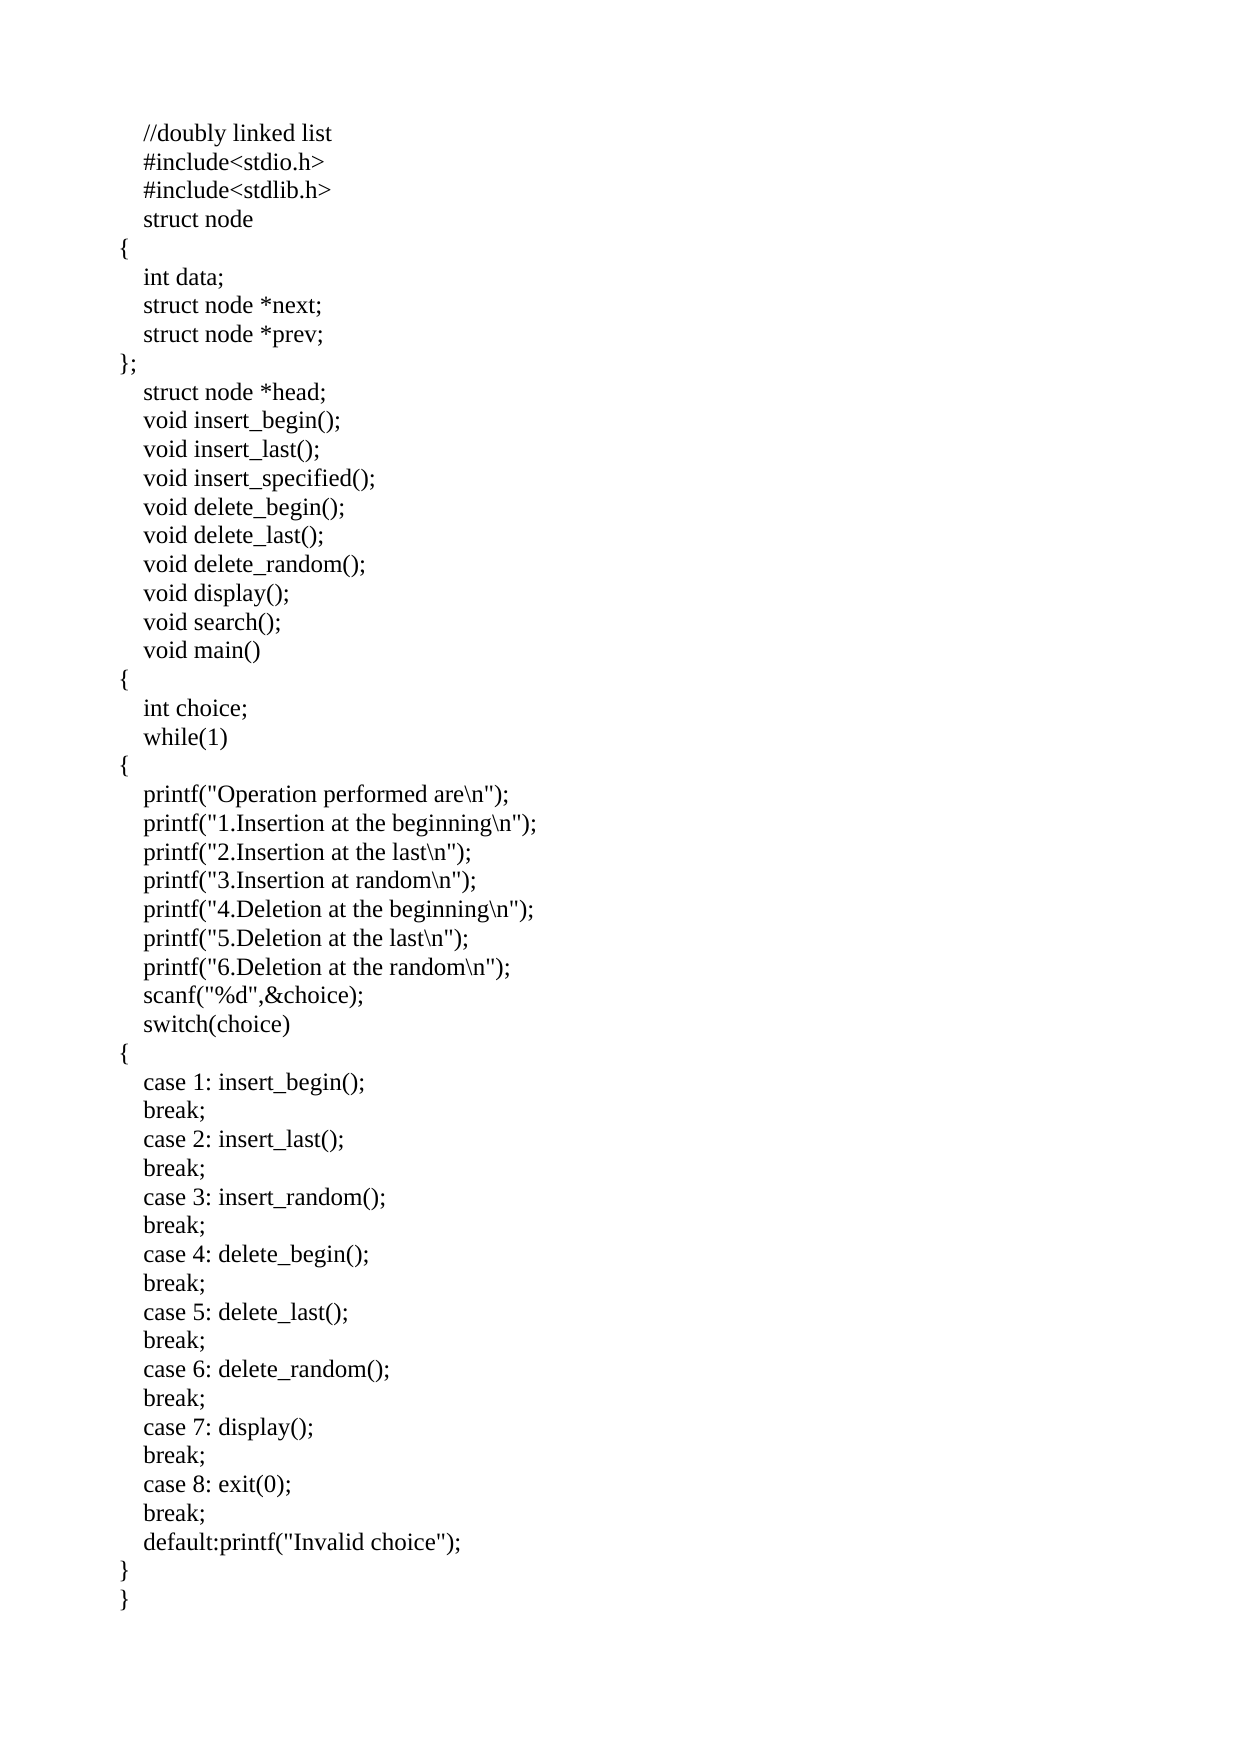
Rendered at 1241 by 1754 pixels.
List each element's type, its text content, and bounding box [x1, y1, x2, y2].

text break; [118, 1441, 1122, 1469]
text }; [118, 348, 1122, 377]
text scanf("%d",&choice); [118, 981, 1122, 1009]
text case 4: delete_begin(); [118, 1239, 1122, 1268]
text void delete_last(); [118, 521, 1122, 549]
text { [118, 751, 1122, 779]
text break; [118, 1498, 1122, 1527]
text printf("6.Deletion at the random\n"); [118, 952, 1122, 981]
text printf("1.Insertion at the beginning\n"); [118, 808, 1122, 837]
text case 5: delete_last(); [118, 1297, 1122, 1326]
text printf("4.Deletion at the beginning\n"); [118, 894, 1122, 923]
text case 2: insert_last(); [118, 1124, 1122, 1153]
text case 6: delete_random(); [118, 1354, 1122, 1383]
text break; [118, 1383, 1122, 1412]
text break; [118, 1268, 1122, 1297]
text struct node *prev; [118, 319, 1122, 348]
text { [118, 233, 1122, 262]
text void display(); [118, 578, 1122, 607]
text { [118, 664, 1122, 693]
text while(1) [118, 722, 1122, 751]
text void insert_last(); [118, 434, 1122, 463]
text { [118, 1038, 1122, 1067]
text switch(choice) [118, 1009, 1122, 1038]
text #include<stdlib.h> [118, 176, 1122, 204]
text } [118, 1584, 1122, 1613]
text case 8: exit(0); [118, 1469, 1122, 1498]
text int choice; [118, 693, 1122, 722]
text case 3: insert_random(); [118, 1182, 1122, 1211]
text } [118, 1556, 1122, 1584]
text struct node *next; [118, 291, 1122, 319]
text void delete_random(); [118, 549, 1122, 578]
text break; [118, 1211, 1122, 1239]
text //doubly linked list [118, 118, 1122, 147]
text void insert_specified(); [118, 463, 1122, 492]
text printf("5.Deletion at the last\n"); [118, 923, 1122, 952]
text case 1: insert_begin(); [118, 1067, 1122, 1096]
text void main() [118, 636, 1122, 664]
text break; [118, 1326, 1122, 1354]
text break; [118, 1153, 1122, 1182]
text void search(); [118, 607, 1122, 636]
text printf("Operation performed are\n"); [118, 779, 1122, 808]
text void insert_begin(); [118, 406, 1122, 434]
text void delete_begin(); [118, 492, 1122, 521]
text struct node *head; [118, 377, 1122, 406]
text int data; [118, 262, 1122, 291]
text case 7: display(); [118, 1412, 1122, 1441]
text default:printf("Invalid choice"); [118, 1527, 1122, 1556]
text #include<stdio.h> [118, 147, 1122, 176]
text break; [118, 1096, 1122, 1124]
text printf("3.Insertion at random\n"); [118, 866, 1122, 894]
text printf("2.Insertion at the last\n"); [118, 837, 1122, 866]
text struct node [118, 204, 1122, 233]
